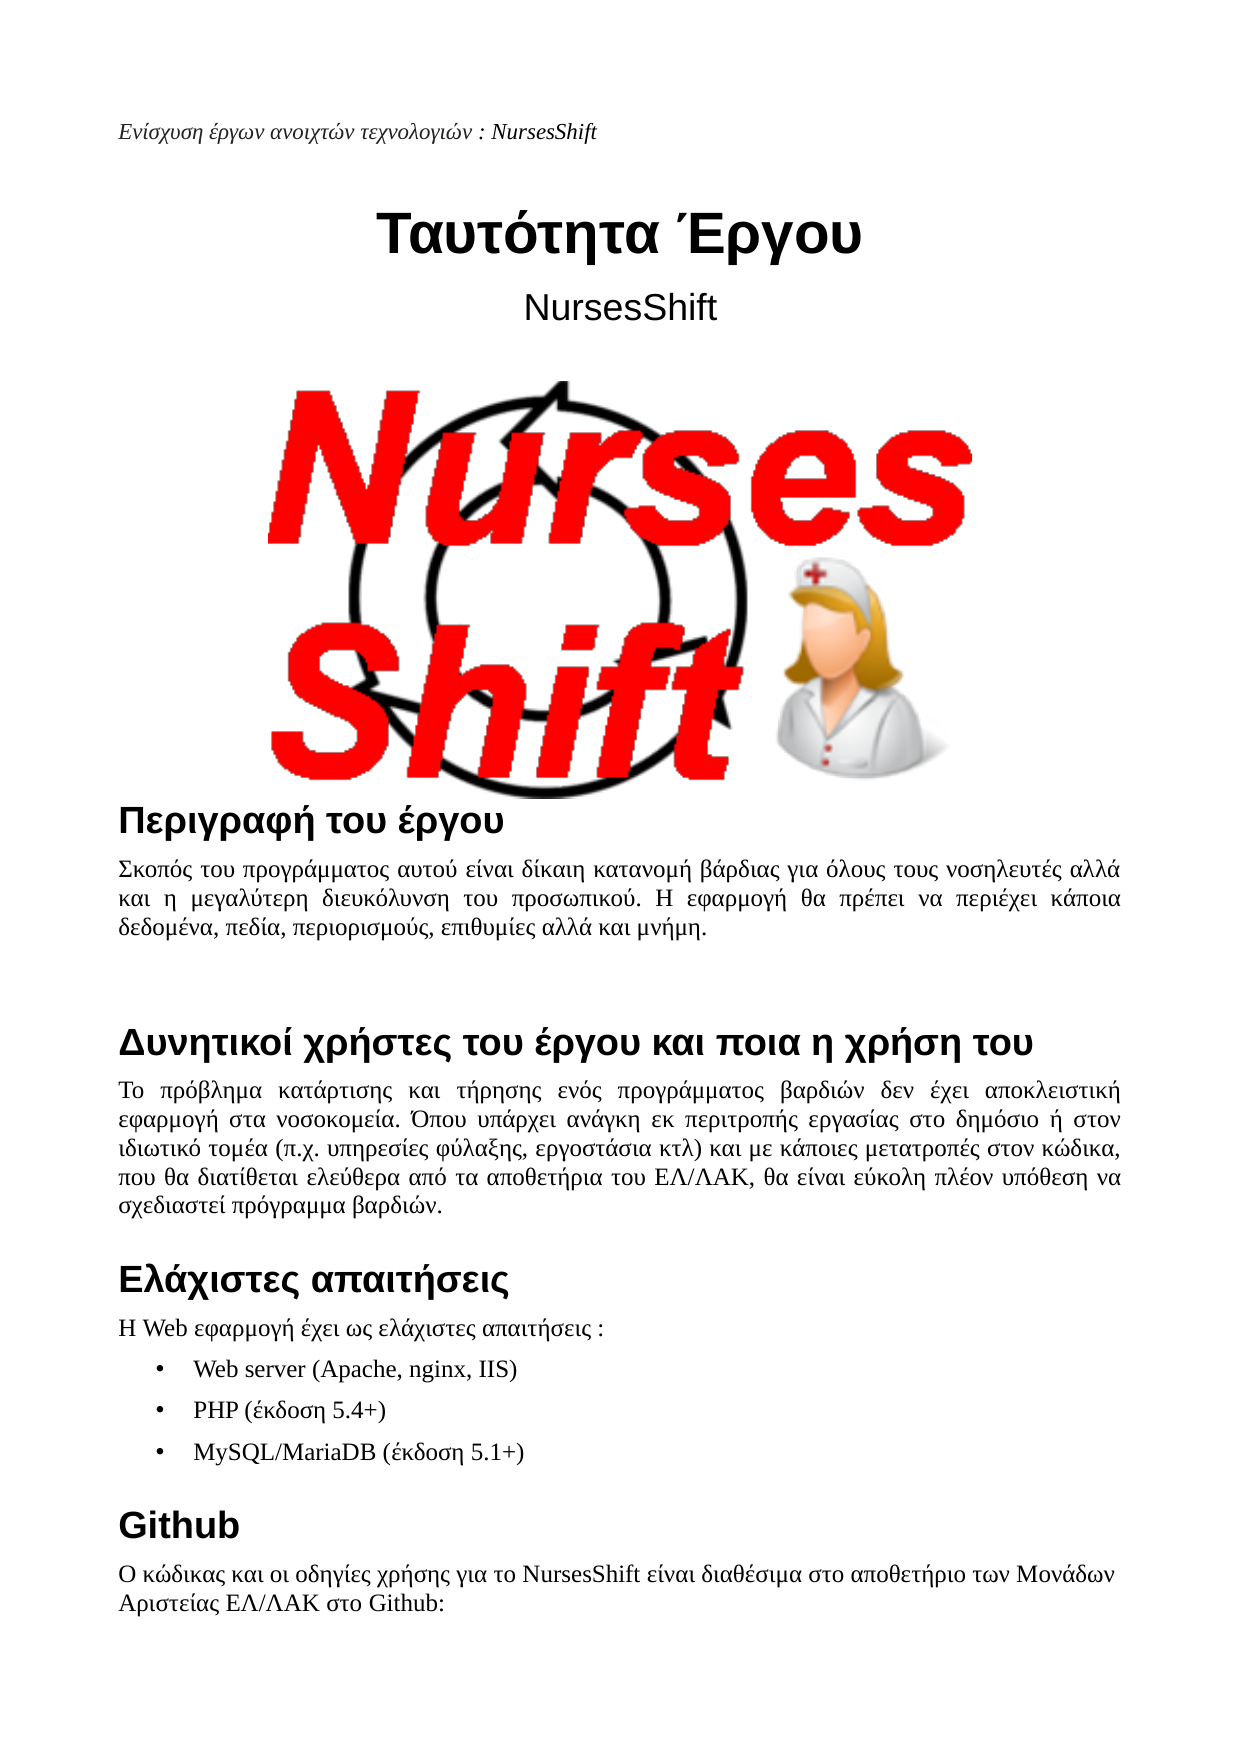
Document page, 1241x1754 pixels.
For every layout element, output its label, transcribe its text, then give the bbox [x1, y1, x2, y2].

subtitle Περιγραφή του έργου [118, 650, 1122, 842]
list PHP (έκδοση 5.4+) [156, 1395, 1122, 1424]
subtitle Δυνητικοί χρήστες του έργου και ποια η χρήση του [118, 1019, 1122, 1063]
text Η Web εφαρμογή έχει ως ελάχιστες απαιτήσεις : [118, 1313, 1122, 1342]
title Ταυτότητα Έργου [118, 199, 1122, 266]
subtitle Ελάχιστες απαιτήσεις [118, 1257, 1122, 1300]
text Σκοπός του προγράμματος αυτού είναι δίκαιη κατανομή βάρδιας για όλους τους νοσηλευτές αλλά και η μεγαλύτερη διευκόλυνση του προσωπικού. Η εφαρμογή θα πρέπει να περιέχει κάποια δεδομένα, πεδία, περιορισμούς, επιθυμίες αλλά και μνήμη. [118, 854, 1122, 941]
subtitle NursesShift [118, 285, 1122, 328]
subtitle Github [118, 1503, 1122, 1547]
list MySQL/MariaDB (έκδοση 5.1+) [156, 1437, 1122, 1465]
list Web server (Apache, nginx, IIS) [156, 1354, 1122, 1383]
picture [268, 381, 973, 799]
text Ο κώδικας και οι οδηγίες χρήσης για το NursesShift είναι διαθέσιμα στο αποθετήριο των Μονάδων Αριστείας ΕΛ/ΛΑΚ στο Github: [118, 1559, 1122, 1617]
text Το πρόβλημα κατάρτισης και τήρησης ενός προγράμματος βαρδιών δεν έχει αποκλειστική εφαρμογή στα νοσοκομεία. Όπου υπάρχει ανάγκη εκ περιτροπής εργασίας στο δημόσιο ή στον ιδιωτικό τομέα (π.χ. υπηρεσίες φύλαξης, εργοστάσια κτλ) και με κάποιες μετατροπές στον κώδικα, που θα διατίθεται ελεύθερα από τα αποθετήρια του ΕΛ/ΛΑΚ, θα είναι εύκολη πλέον υπόθεση να σχεδιαστεί πρόγραμμα βαρδιών. [118, 1076, 1122, 1219]
